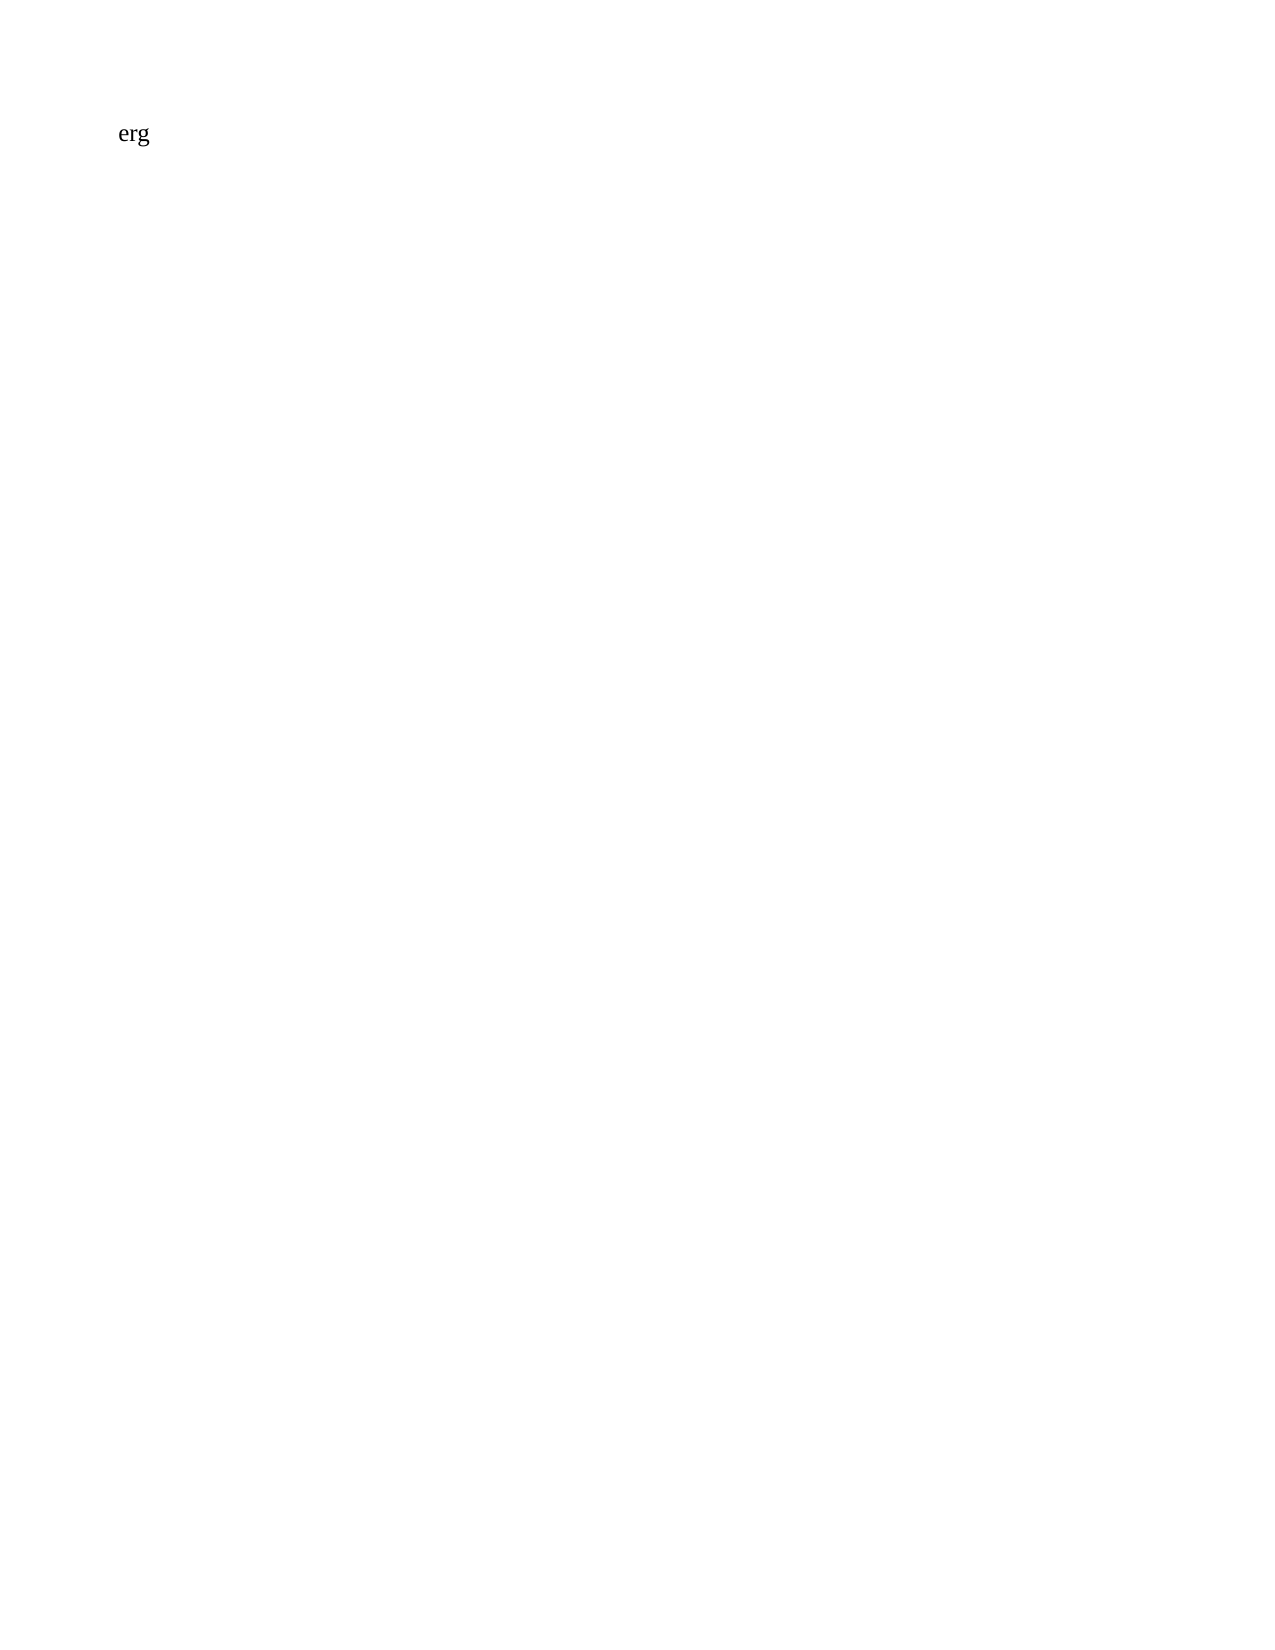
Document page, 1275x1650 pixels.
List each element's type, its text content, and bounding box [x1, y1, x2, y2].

text erg [118, 118, 1157, 147]
